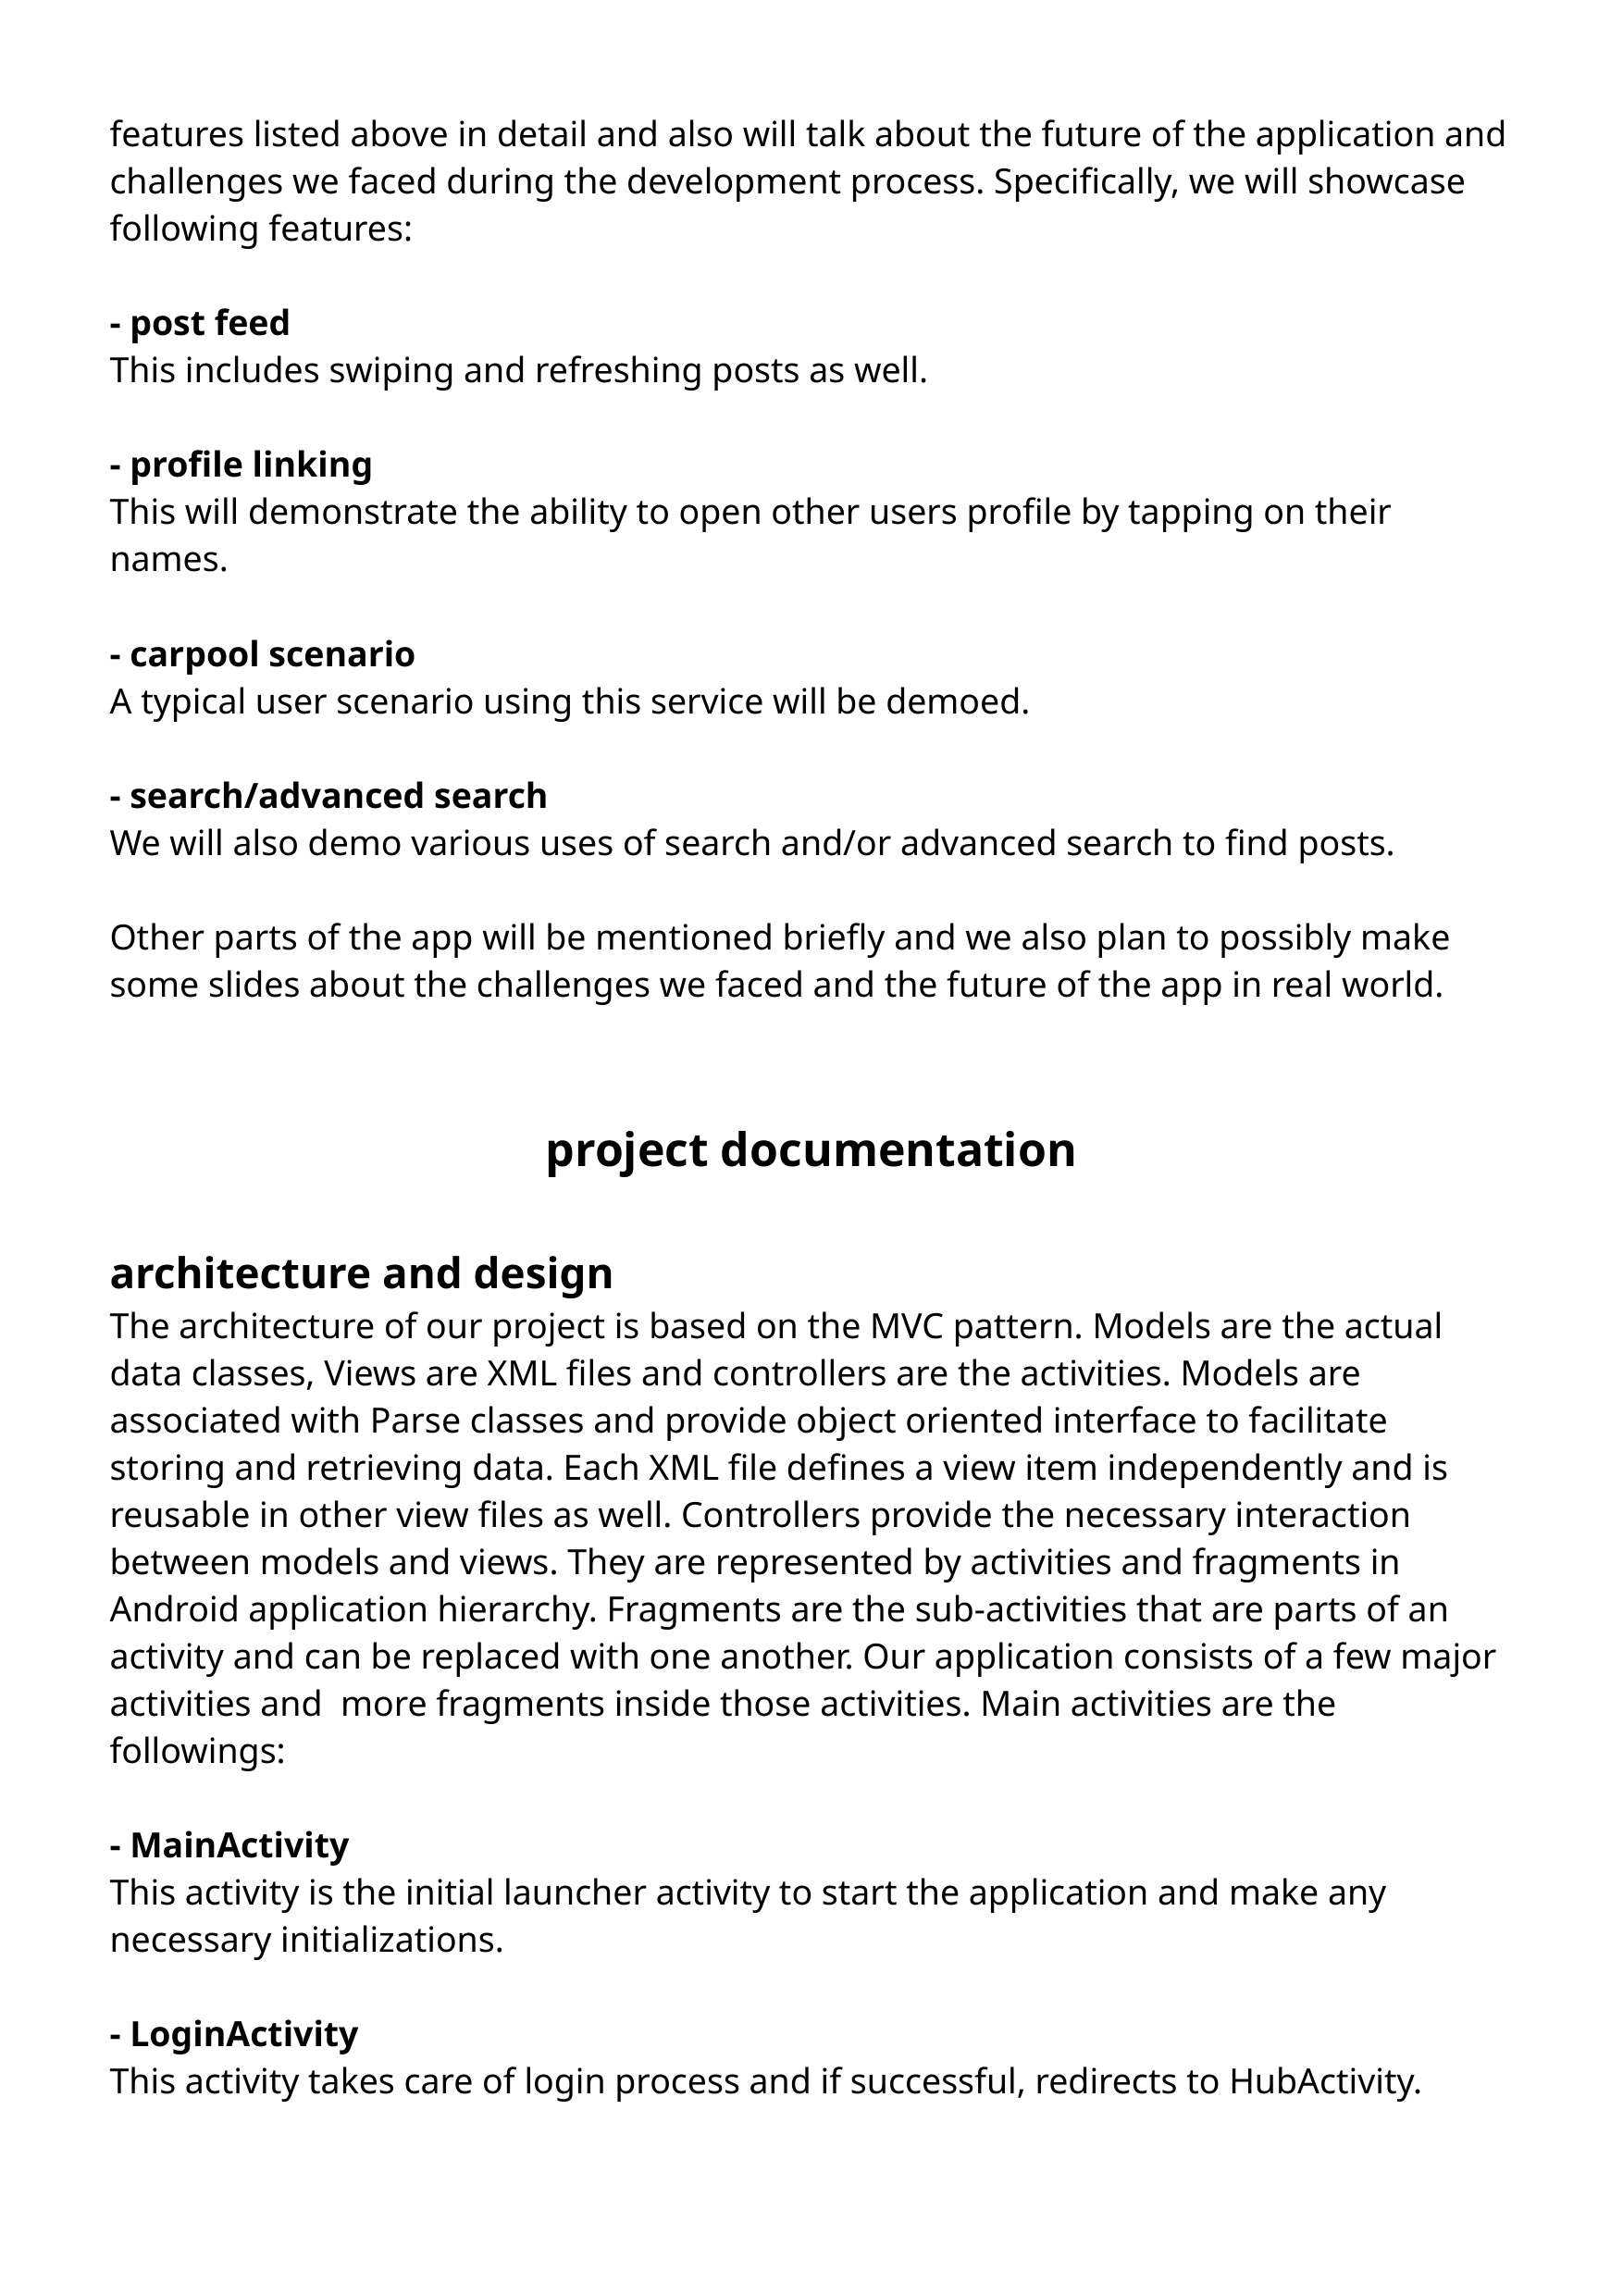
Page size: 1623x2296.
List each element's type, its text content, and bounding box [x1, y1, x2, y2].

text Other parts of the app will be mentioned briefly and we also plan to possibly make some slides about the challenges we faced and the future of the app in real world. [109, 912, 1514, 1007]
text - post feed [109, 298, 1514, 345]
text - profile linking [109, 441, 1514, 488]
text A typical user scenario using this service will be demoed. [109, 676, 1514, 724]
text We will also demo various uses of search and/or advanced search to find posts. [109, 818, 1514, 865]
text - MainActivity [109, 1820, 1514, 1868]
text This includes swiping and refreshing posts as well. [109, 345, 1514, 392]
text This activity is the initial launcher activity to start the application and make any necessary initializations. [109, 1868, 1514, 1963]
text This activity takes care of login process and if successful, redirects to HubActivity. [109, 2057, 1514, 2104]
text project documentation [109, 1117, 1514, 1180]
text features listed above in detail and also will talk about the future of the application and challenges we faced during the development process. Specifically, we will showcase following features: [109, 109, 1514, 251]
text The architecture of our project is based on the MVC pattern. Models are the actual data classes, Views are XML files and controllers are the activities. Models are associated with Parse classes and provide object oriented interface to facilitate storing and retrieving data. Each XML file defines a view item independently and is reusable in other view files as well. Controllers provide the necessary interaction between models and views. They are represented by activities and fragments in Android application hierarchy. Fragments are the sub-activities that are parts of an activity and can be replaced with one another. Our application consists of a few major activities and more fragments inside those activities. Main activities are the followings: [109, 1301, 1514, 1773]
text - carpool scenario [109, 629, 1514, 676]
text - LoginActivity [109, 2010, 1514, 2057]
text - search/advanced search [109, 771, 1514, 818]
text This will demonstrate the ability to open other users profile by tapping on their names. [109, 488, 1514, 582]
text architecture and design [109, 1243, 1514, 1301]
